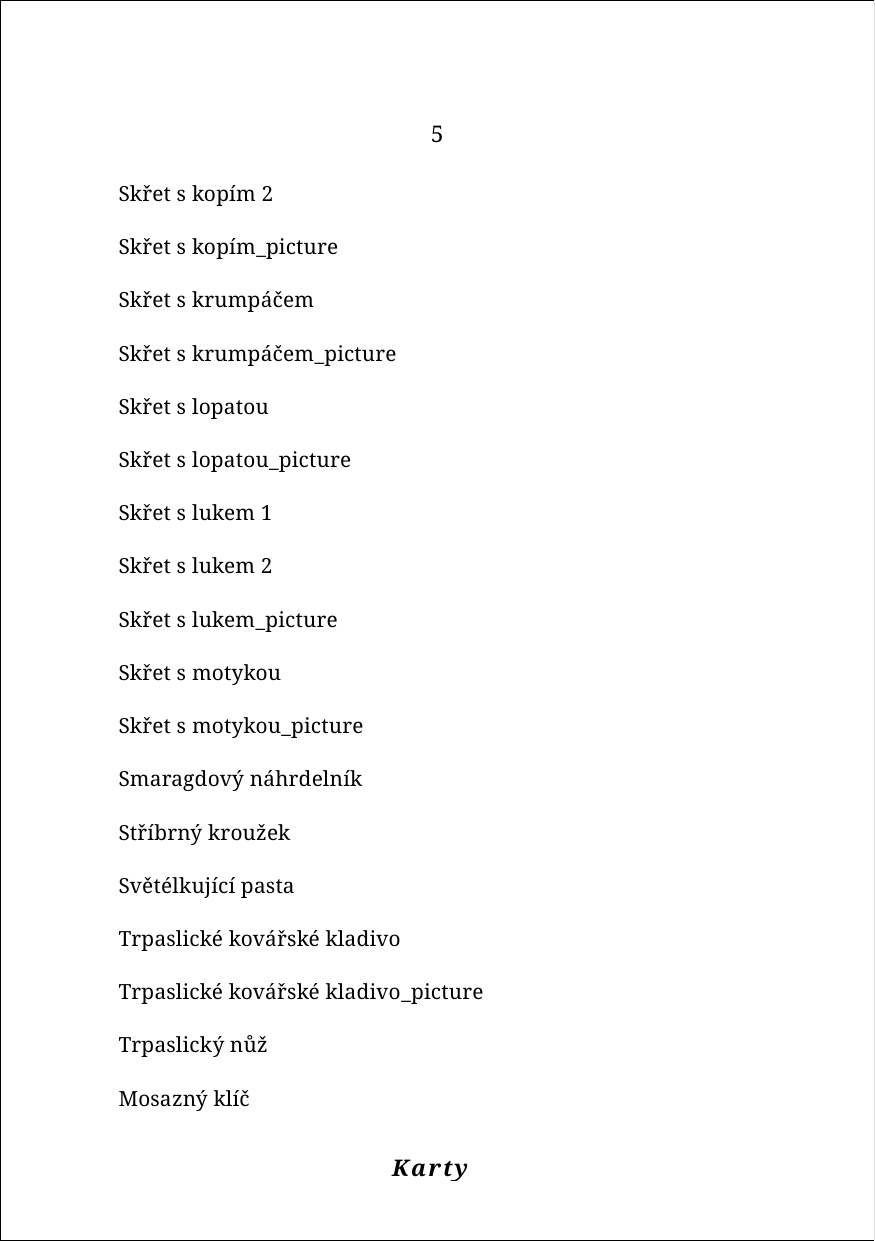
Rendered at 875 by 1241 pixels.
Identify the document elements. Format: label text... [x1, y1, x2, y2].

text Skřet s lukem 2 [118, 552, 756, 580]
text Světélkující pasta [118, 871, 756, 899]
text Skřet s lukem_picture [118, 605, 756, 633]
text Skřet s kopím_picture [118, 232, 756, 261]
text Skřet s krumpáčem_picture [118, 339, 756, 367]
text Skřet s kopím 2 [118, 179, 756, 207]
text Skřet s lukem 1 [118, 498, 756, 527]
text Skřet s krumpáčem [118, 285, 756, 314]
text Smaragdový náhrdelník [118, 764, 756, 793]
text Skřet s motykou_picture [118, 711, 756, 740]
text Skřet s lopatou [118, 392, 756, 420]
text Trpaslické kovářské kladivo [118, 924, 756, 953]
text Trpaslický nůž [118, 1031, 756, 1059]
text Skřet s lopatou_picture [118, 445, 756, 473]
text Skřet s motykou [118, 658, 756, 686]
text Mosazný klíč [118, 1084, 756, 1112]
text Stříbrný kroužek [118, 818, 756, 846]
text Trpaslické kovářské kladivo_picture [118, 977, 756, 1006]
